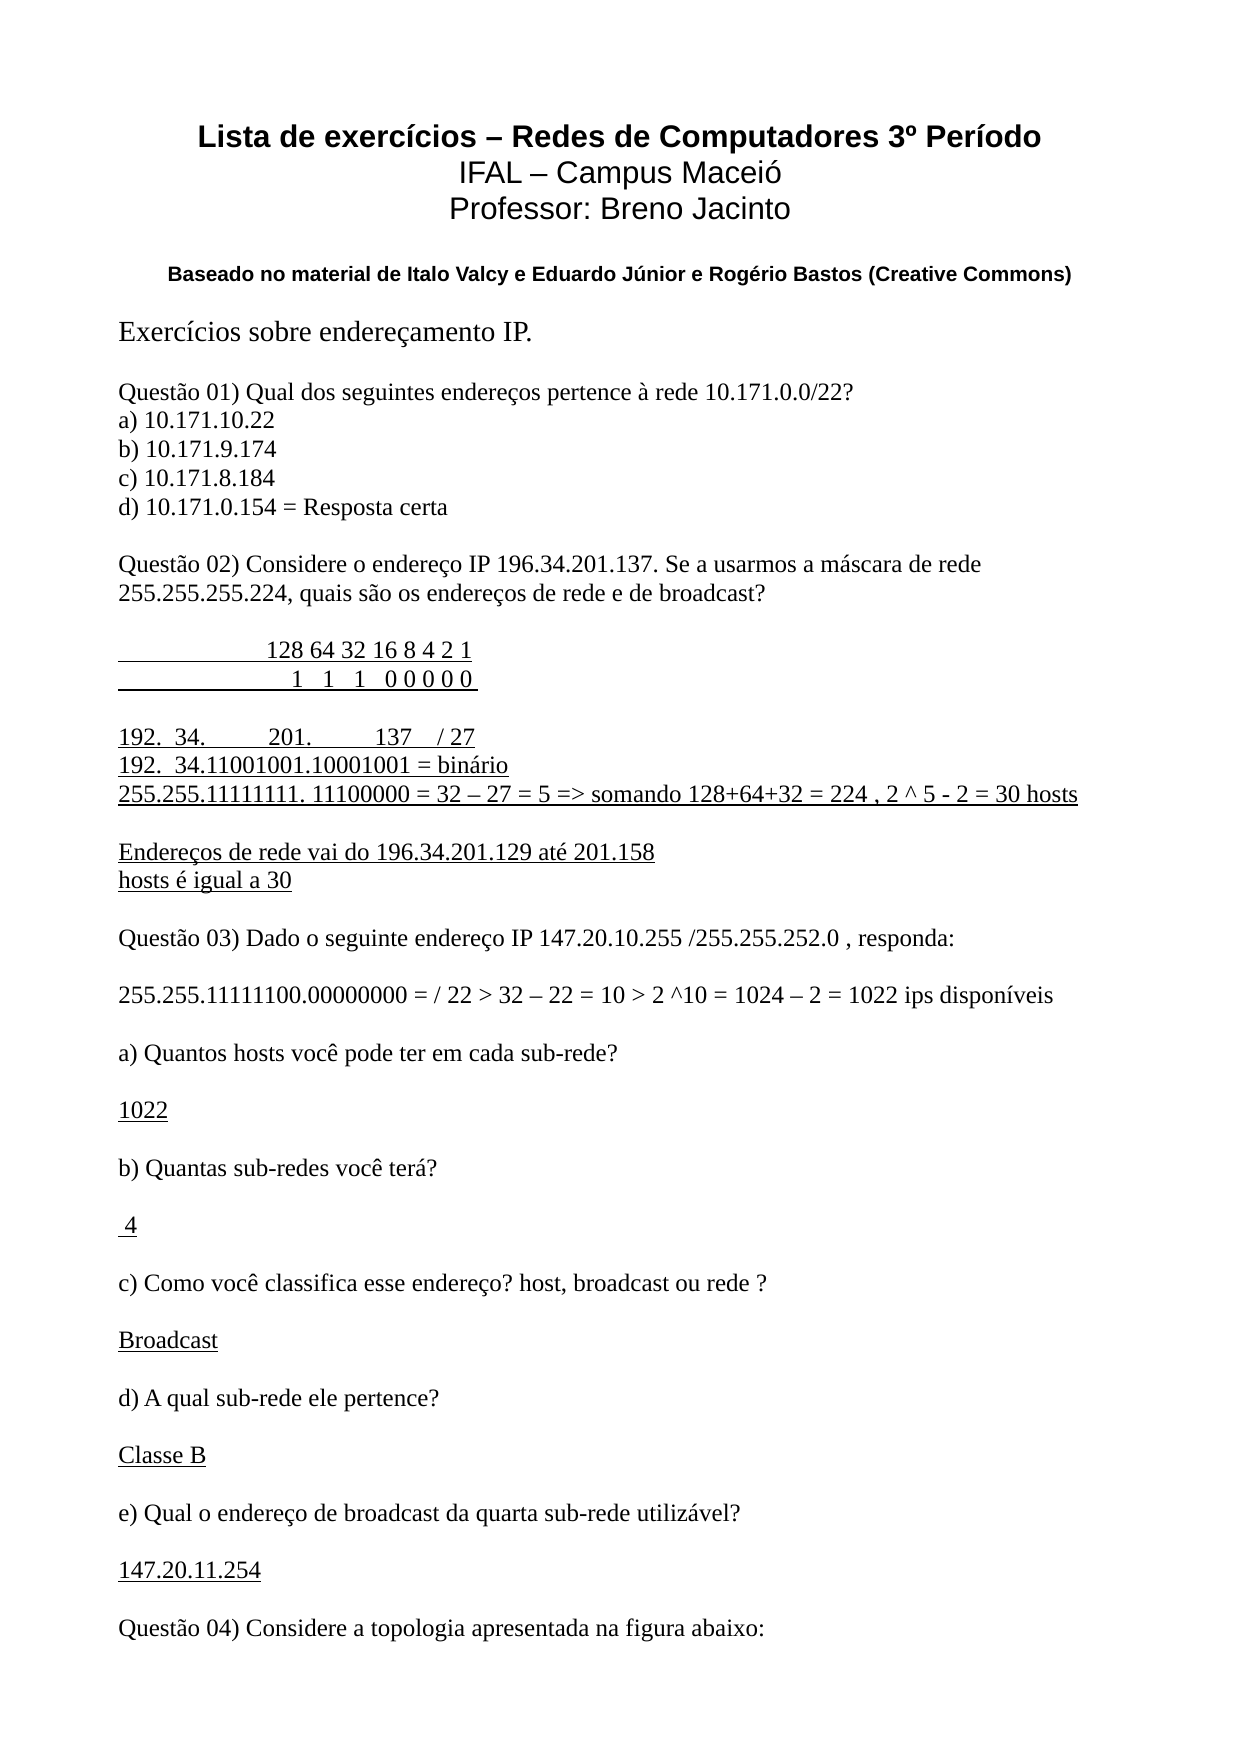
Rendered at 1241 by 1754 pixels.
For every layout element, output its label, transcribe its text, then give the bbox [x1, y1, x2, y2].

text Questão 04) Considere a topologia apresentada na figura abaixo: [118, 1613, 1122, 1642]
text c) 10.171.8.184 [118, 463, 1122, 492]
text a) Quantos hosts você pode ter em cada sub-rede? [118, 1038, 1122, 1067]
text a) 10.171.10.22 [118, 406, 1122, 434]
text b) Quantas sub-redes você terá? [118, 1153, 1122, 1182]
text 1022 [118, 1096, 1122, 1124]
text Questão 02) Considere o endereço IP 196.34.201.137. Se a usarmos a máscara de rede 255.255.255.224, quais são os endereços de rede e de broadcast? [118, 549, 1122, 607]
text 192. 34.11001001.10001001 = binário [118, 751, 1122, 779]
text Baseado no material de Italo Valcy e Eduardo Júnior e Rogério Bastos (Creative Commons) [118, 262, 1122, 286]
text Broadcast [118, 1326, 1122, 1354]
text 147.20.11.254 [118, 1556, 1122, 1584]
text 192. 34. 201. 137 / 27 [118, 722, 1122, 751]
text IFAL – Campus Maceió [118, 154, 1122, 190]
subtitle Lista de exercícios – Redes de Computadores 3º Período [118, 118, 1122, 154]
text Professor: Breno Jacinto [118, 190, 1122, 226]
text 128 64 32 16 8 4 2 1 [118, 636, 1122, 664]
text c) Como você classifica esse endereço? host, broadcast ou rede ? [118, 1268, 1122, 1297]
text 255.255.11111100.00000000 = / 22 > 32 – 22 = 10 > 2 ^10 = 1024 – 2 = 1022 ips disponíveis [118, 981, 1122, 1009]
text d) A qual sub-rede ele pertence? [118, 1383, 1122, 1412]
text hosts é igual a 30 [118, 866, 1122, 894]
text Endereços de rede vai do 196.34.201.129 até 201.158 [118, 837, 1122, 866]
text Questão 01) Qual dos seguintes endereços pertence à rede 10.171.0.0/22? [118, 377, 1122, 406]
text 1 1 1 0 0 0 0 0 [118, 664, 1122, 693]
text e) Qual o endereço de broadcast da quarta sub-rede utilizável? [118, 1498, 1122, 1527]
text Questão 03) Dado o seguinte endereço IP 147.20.10.255 /255.255.252.0 , responda: [118, 923, 1122, 952]
text Classe B [118, 1441, 1122, 1469]
text 4 [118, 1211, 1122, 1239]
text 255.255.11111111. 11100000 = 32 – 27 = 5 => somando 128+64+32 = 224 , 2 ^ 5 - 2 = 30 hosts [118, 779, 1122, 808]
text Exercícios sobre endereçamento IP. [118, 314, 1122, 348]
text d) 10.171.0.154 = Resposta certa [118, 492, 1122, 521]
text b) 10.171.9.174 [118, 434, 1122, 463]
